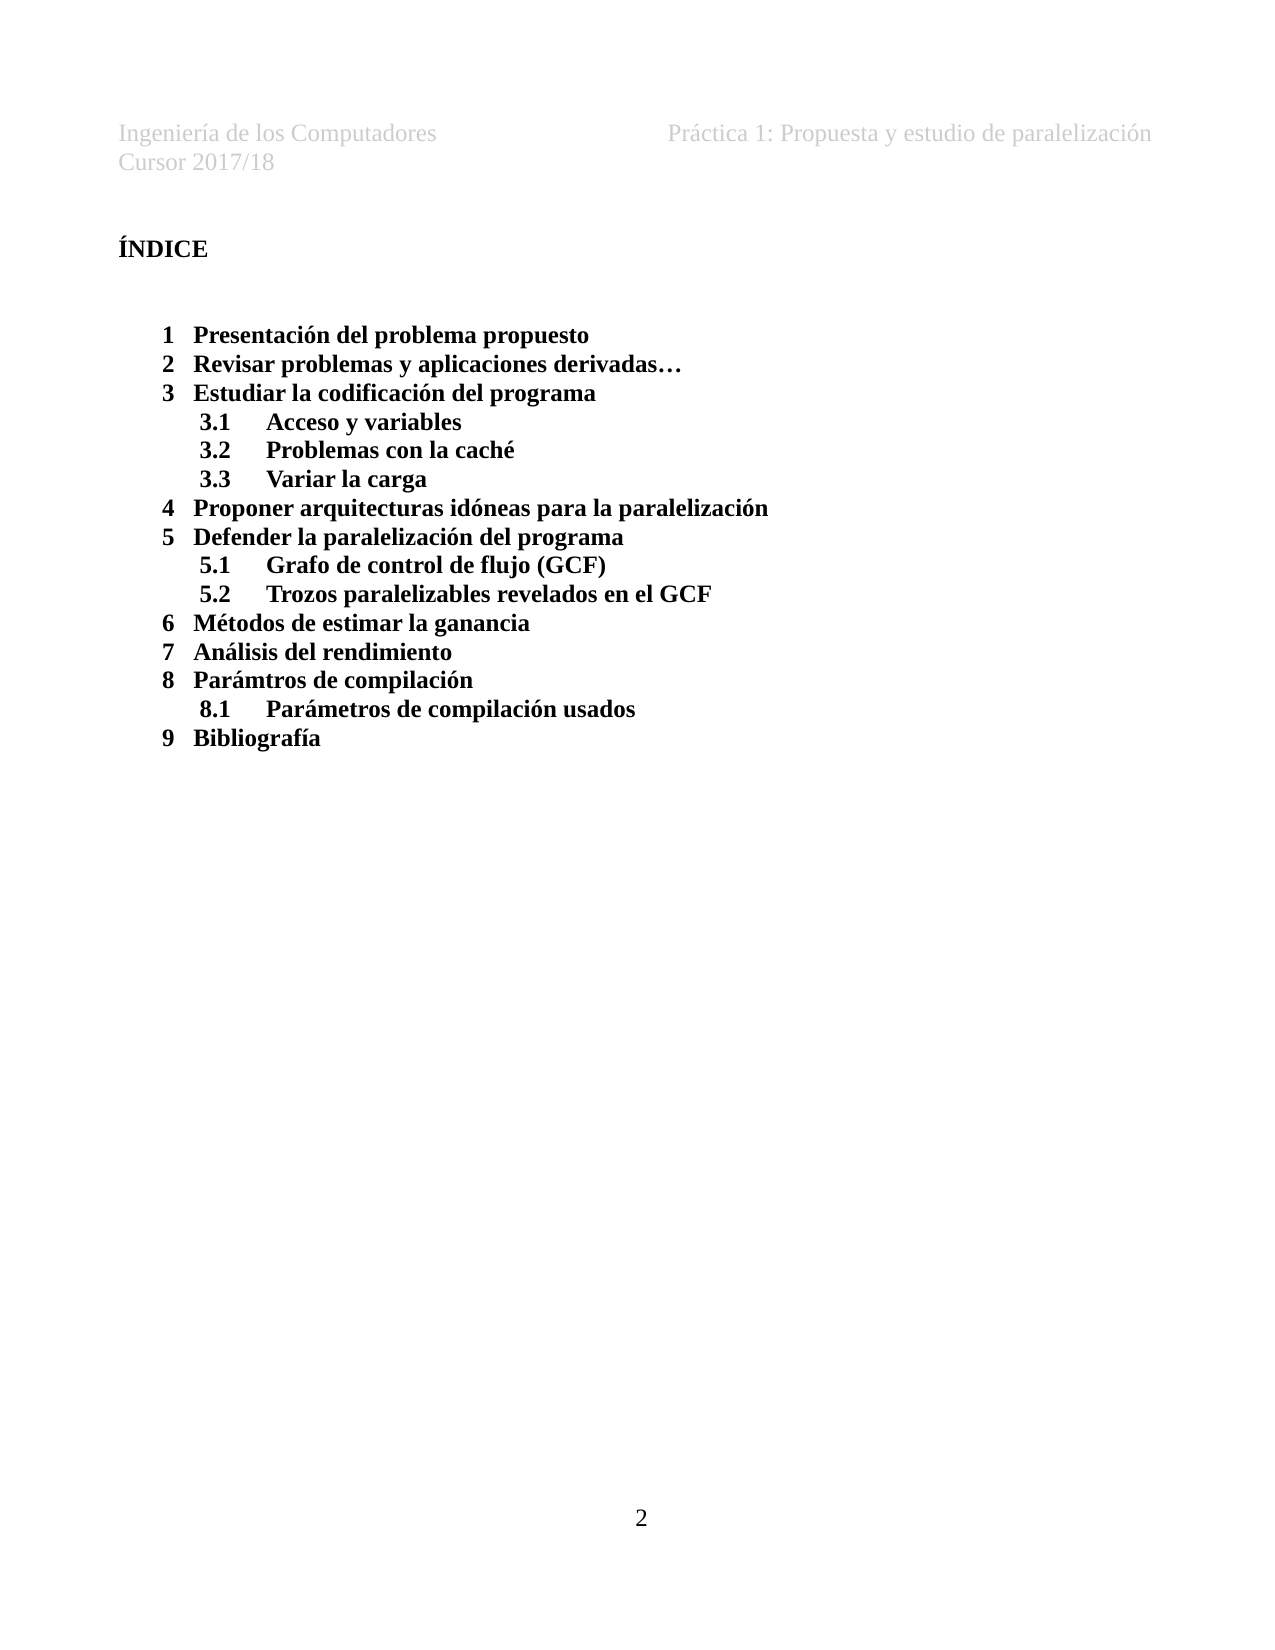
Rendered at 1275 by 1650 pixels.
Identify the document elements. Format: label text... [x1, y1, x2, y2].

list Problemas con la caché [193, 436, 1157, 464]
list Estudiar la codificación del programa [156, 378, 1157, 407]
list Defender la paralelización del programa [156, 522, 1157, 551]
list Bibliografía [156, 723, 1157, 752]
list Acceso y variables [193, 407, 1157, 436]
list Métodos de estimar la ganancia [156, 608, 1157, 637]
list Parámtros de compilación [156, 666, 1157, 694]
list Trozos paralelizables revelados en el GCF [193, 579, 1157, 608]
list Variar la carga [193, 464, 1157, 493]
list Análisis del rendimiento [156, 637, 1157, 666]
list Proponer arquitecturas idóneas para la paralelización [156, 493, 1157, 522]
list Grafo de control de flujo (GCF) [193, 551, 1157, 579]
list Parámetros de compilación usados [193, 694, 1157, 723]
list Revisar problemas y aplicaciones derivadas… [156, 349, 1157, 378]
list Presentación del problema propuesto [156, 321, 1157, 349]
text ÍNDICE [118, 234, 1157, 263]
